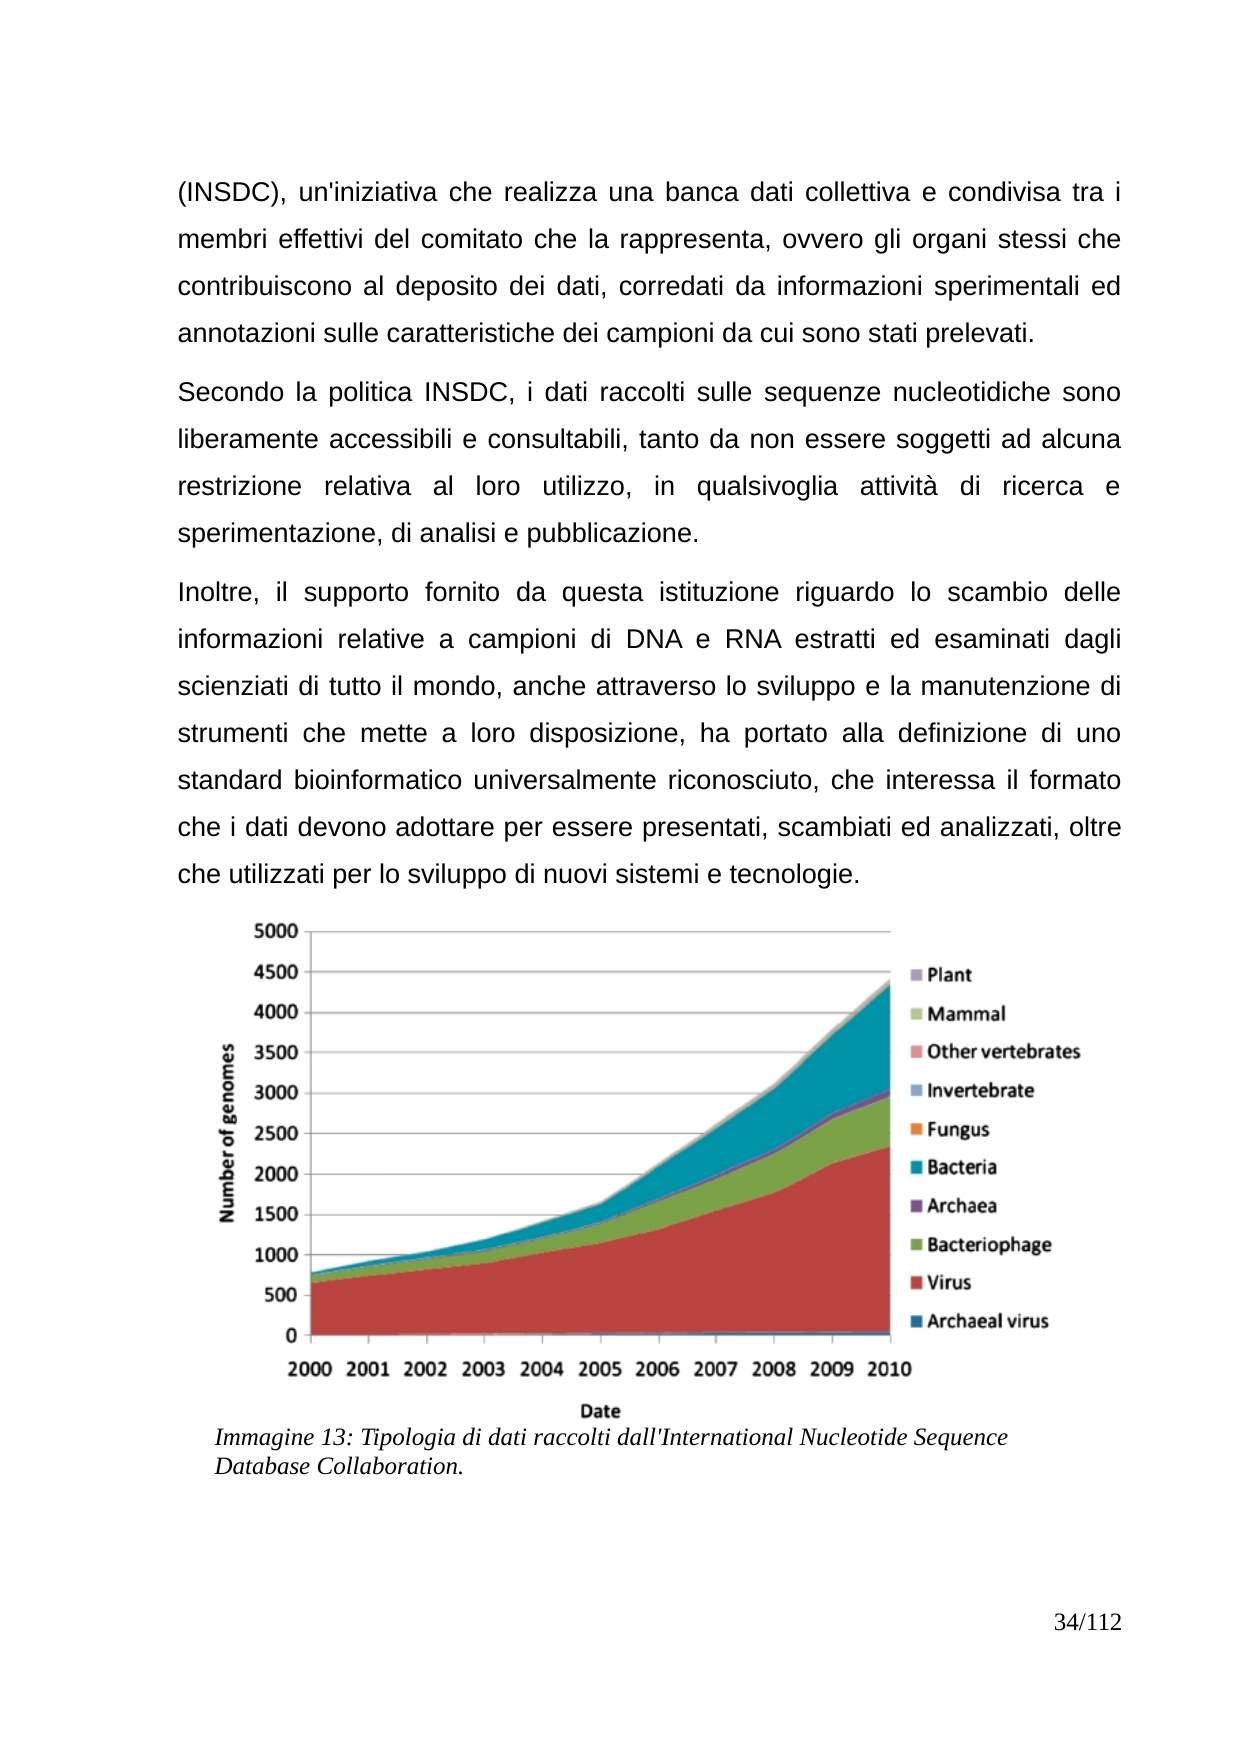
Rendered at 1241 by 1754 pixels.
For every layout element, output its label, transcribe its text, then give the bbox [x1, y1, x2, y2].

text (INSDC), un'iniziativa che realizza una banca dati collettiva e condivisa tra i membri effettivi del comitato che la rappresenta, ovvero gli organi stessi che contribuiscono al deposito dei dati, corredati da informazioni sperimentali ed annotazioni sulle caratteristiche dei campioni da cui sono stati prelevati. [177, 176, 1122, 348]
text Immagine 13: Tipologia di dati raccolti dall'International Nucleotide Sequence Database Collaboration. [214, 1423, 1085, 1480]
text Inoltre, il supporto fornito da questa istituzione riguardo lo scambio delle informazioni relative a campioni di DNA e RNA estratti ed esaminati dagli scienziati di tutto il mondo, anche attraverso lo sviluppo e la manutenzione di strumenti che mette a loro disposizione, ha portato alla definizione di uno standard bioinformatico universalmente riconosciuto, che interessa il formato che i dati devono adottare per essere presentati, scambiati ed analizzati, oltre che utilizzati per lo sviluppo di nuovi sistemi e tecnologie. [177, 576, 1122, 889]
picture [214, 919, 1085, 1423]
text Secondo la politica INSDC, i dati raccolti sulle sequenze nucleotidiche sono liberamente accessibili e consultabili, tanto da non essere soggetti ad alcuna restrizione relativa al loro utilizzo, in qualsivoglia attività di ricerca e sperimentazione, di analisi e pubblicazione. [177, 376, 1122, 548]
